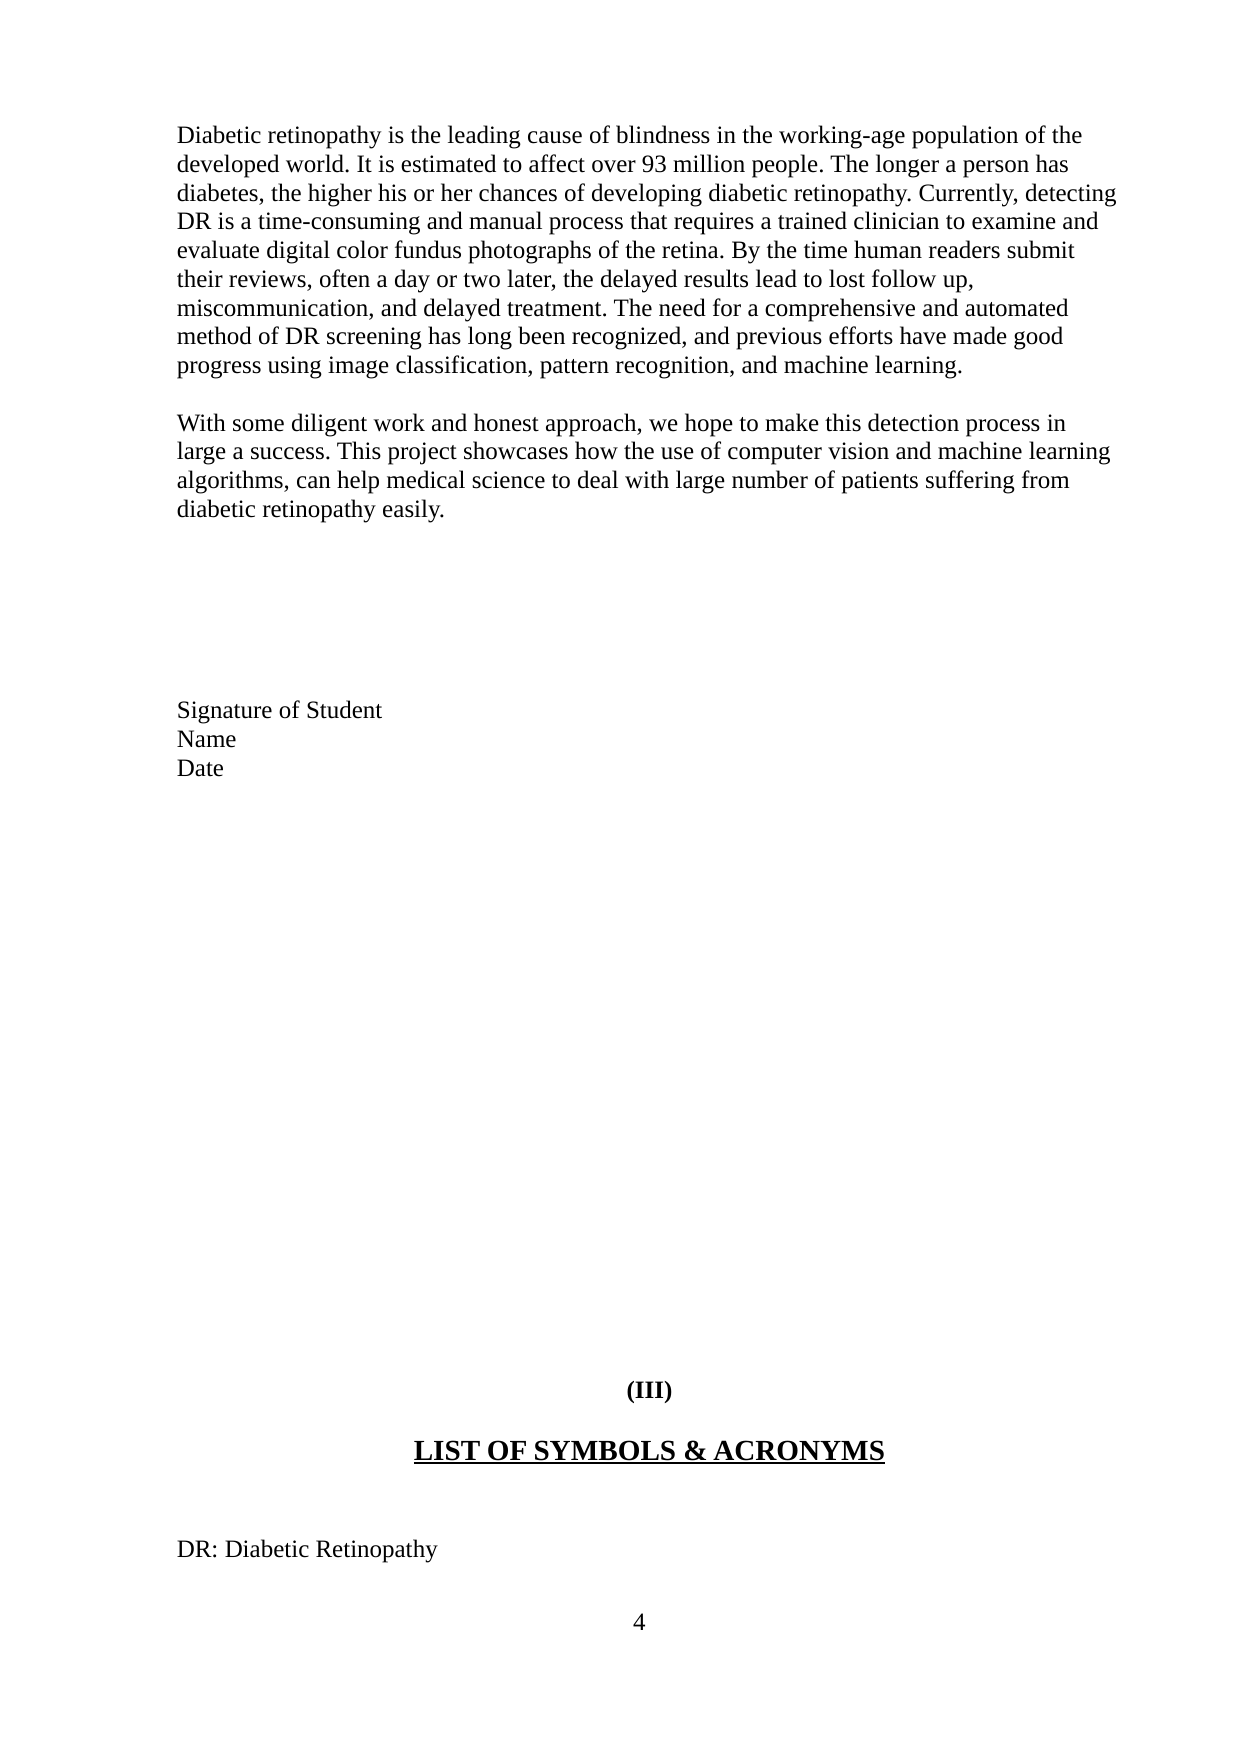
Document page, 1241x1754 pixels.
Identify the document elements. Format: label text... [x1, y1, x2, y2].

text Name [177, 724, 1122, 753]
text Diabetic retinopathy is the leading cause of blindness in the working-age population of the developed world. It is estimated to affect over 93 million people. The longer a person has diabetes, the higher his or her chances of developing diabetic retinopathy. Currently, detecting DR is a time-consuming and manual process that requires a trained clinician to examine and evaluate digital color fundus photographs of the retina. By the time human readers submit their reviews, often a day or two later, the delayed results lead to lost follow up, miscommunication, and delayed treatment. The need for a comprehensive and automated method of DR screening has long been recognized, and previous efforts have made good progress using image classification, pattern recognition, and machine learning. [177, 120, 1122, 379]
text Signature of Student [177, 695, 1122, 724]
text DR: Diabetic Retinopathy [177, 1534, 1122, 1562]
text With some diligent work and honest approach, we hope to make this detection process in large a success. This project showcases how the use of computer vision and machine learning algorithms, can help medical science to deal with large number of patients suffering from diabetic retinopathy easily. [177, 408, 1122, 523]
text LIST OF SYMBOLS & ACRONYMS [177, 1433, 1122, 1467]
text (III) [177, 1376, 1122, 1404]
text Date [177, 753, 1122, 781]
